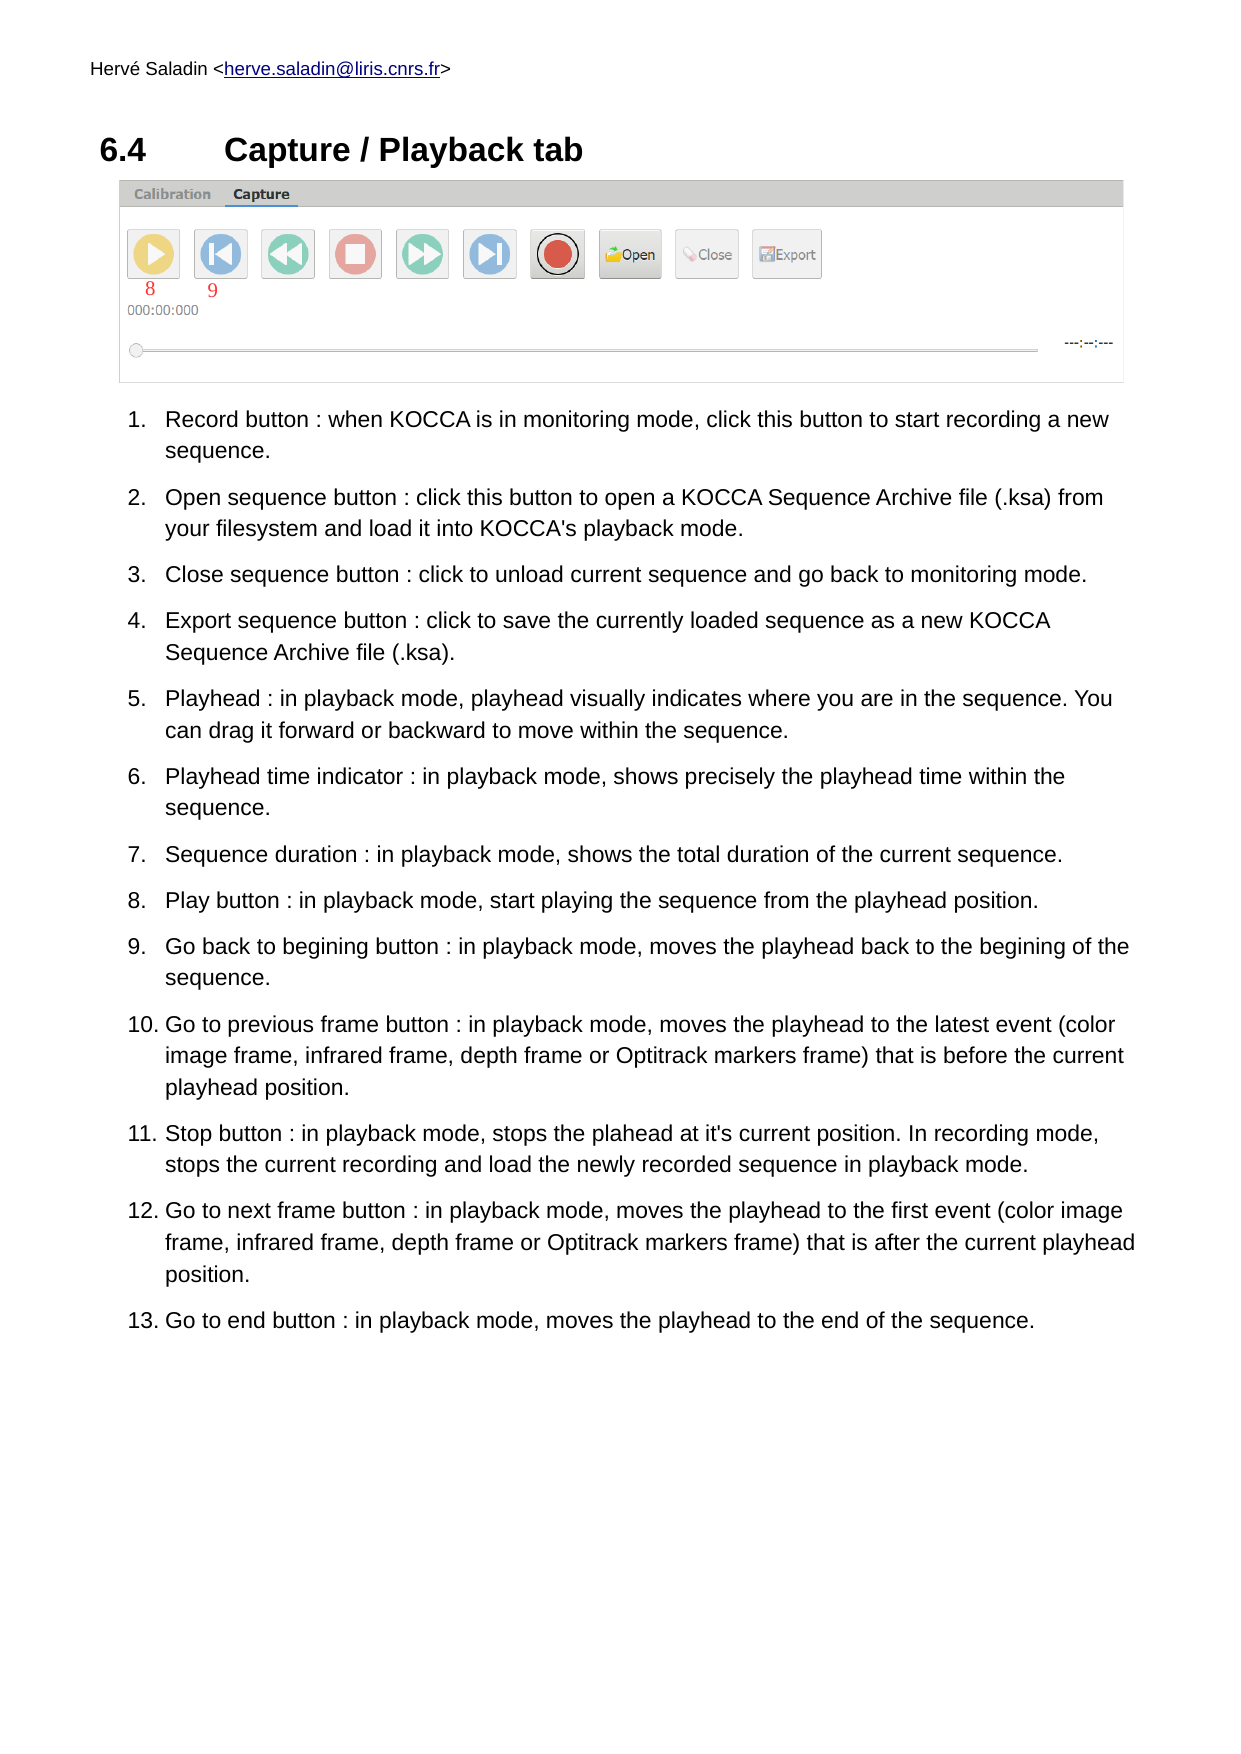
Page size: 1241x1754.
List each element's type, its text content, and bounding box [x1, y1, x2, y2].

list Stop button : in playback mode, stops the plahead at it's current position. In recording mode, stops the current recording and load the newly recorded sequence in playback mode. [127, 1120, 1153, 1178]
list Go to previous frame button : in playback mode, moves the playhead to the latest event (color image frame, infrared frame, depth frame or Optitrack markers frame) that is before the current playhead position. [127, 1011, 1153, 1100]
list Play button : in playback mode, start playing the sequence from the playhead position. [127, 887, 1153, 913]
list Close sequence button : click to unload current sequence and go back to monitoring mode. [127, 561, 1153, 588]
subtitle Capture / Playback tab [90, 130, 1153, 168]
list Sequence duration : in playback mode, shows the total duration of the current sequence. [127, 841, 1153, 867]
list Open sequence button : click this button to open a KOCCA Sequence Archive file (.ksa) from your filesystem and load it into KOCCA's playback mode. [127, 483, 1153, 541]
list Playhead time indicator : in playback mode, shows precisely the playhead time within the sequence. [127, 763, 1153, 821]
list Go to end button : in playback mode, moves the playhead to the end of the sequence. [127, 1307, 1153, 1333]
picture [119, 180, 1124, 383]
list Go to next frame button : in playback mode, moves the playhead to the first event (color image frame, infrared frame, depth frame or Optitrack markers frame) that is after the current playhead position. [127, 1197, 1153, 1287]
list Go back to begining button : in playback mode, moves the playhead back to the begining of the sequence. [127, 933, 1153, 991]
list Export sequence button : click to save the currently loaded sequence as a new KOCCA Sequence Archive file (.ksa). [127, 607, 1153, 665]
list Playhead : in playback mode, playhead visually indicates where you are in the sequence. You can drag it forward or backward to move within the sequence. [127, 685, 1153, 743]
list Record button : when KOCCA is in monitoring mode, click this button to start recording a new sequence. [127, 181, 1153, 464]
